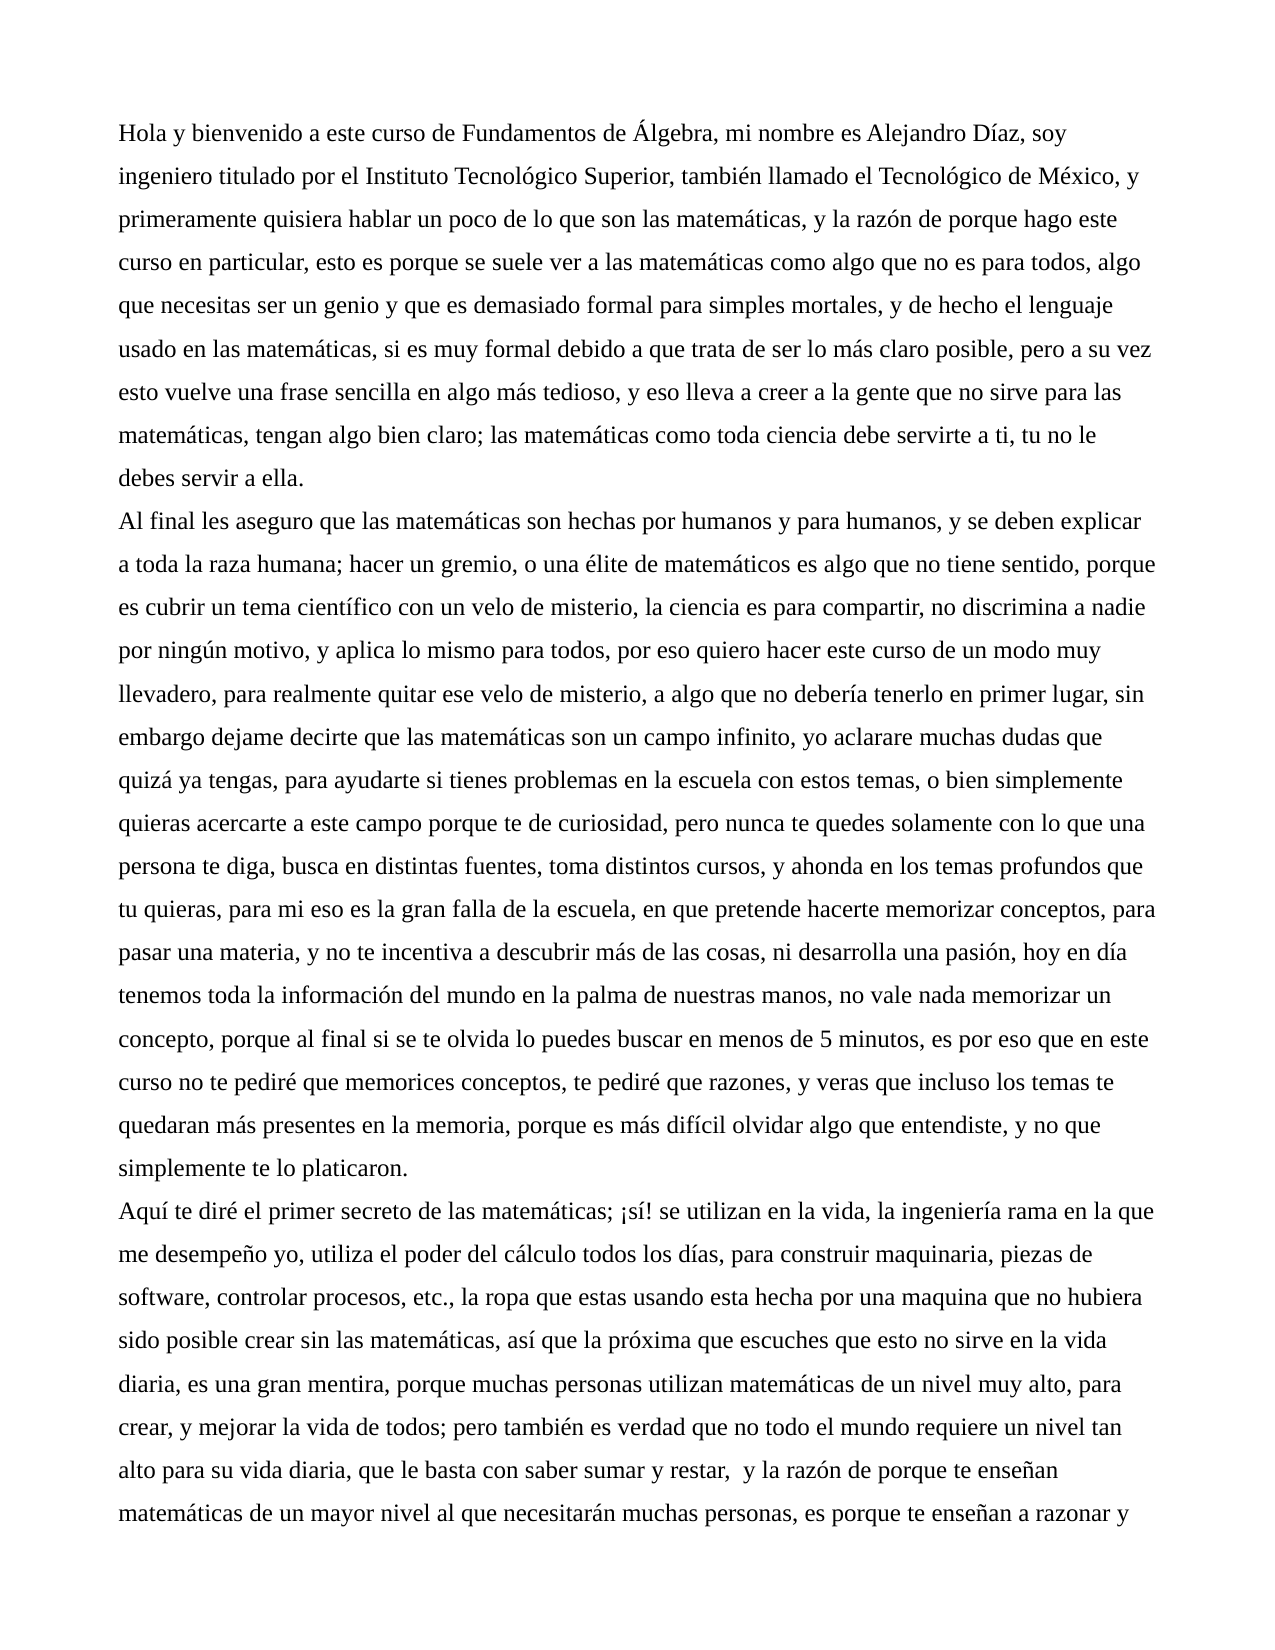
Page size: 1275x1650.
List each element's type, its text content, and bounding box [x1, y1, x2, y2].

text Hola y bienvenido a este curso de Fundamentos de Álgebra, mi nombre es Alejandro Díaz, soy ingeniero titulado por el Instituto Tecnológico Superior, también llamado el Tecnológico de México, y primeramente quisiera hablar un poco de lo que son las matemáticas, y la razón de porque hago este curso en particular, esto es porque se suele ver a las matemáticas como algo que no es para todos, algo que necesitas ser un genio y que es demasiado formal para simples mortales, y de hecho el lenguaje usado en las matemáticas, si es muy formal debido a que trata de ser lo más claro posible, pero a su vez esto vuelve una frase sencilla en algo más tedioso, y eso lleva a creer a la gente que no sirve para las matemáticas, tengan algo bien claro; las matemáticas como toda ciencia debe servirte a ti, tu no le debes servir a ella. [118, 118, 1157, 492]
text Aquí te diré el primer secreto de las matemáticas; ¡sí! se utilizan en la vida, la ingeniería rama en la que me desempeño yo, utiliza el poder del cálculo todos los días, para construir maquinaria, piezas de software, controlar procesos, etc., la ropa que estas usando esta hecha por una maquina que no hubiera sido posible crear sin las matemáticas, así que la próxima que escuches que esto no sirve en la vida diaria, es una gran mentira, porque muchas personas utilizan matemáticas de un nivel muy alto, para crear, y mejorar la vida de todos; pero también es verdad que no todo el mundo requiere un nivel tan alto para su vida diaria, que le basta con saber sumar y restar, y la razón de porque te enseñan matemáticas de un mayor nivel al que necesitarán muchas personas, es porque te enseñan a razonar y [118, 1196, 1157, 1527]
text Al final les aseguro que las matemáticas son hechas por humanos y para humanos, y se deben explicar a toda la raza humana; hacer un gremio, o una élite de matemáticos es algo que no tiene sentido, porque es cubrir un tema científico con un velo de misterio, la ciencia es para compartir, no discrimina a nadie por ningún motivo, y aplica lo mismo para todos, por eso quiero hacer este curso de un modo muy llevadero, para realmente quitar ese velo de misterio, a algo que no debería tenerlo en primer lugar, sin embargo dejame decirte que las matemáticas son un campo infinito, yo aclarare muchas dudas que quizá ya tengas, para ayudarte si tienes problemas en la escuela con estos temas, o bien simplemente quieras acercarte a este campo porque te de curiosidad, pero nunca te quedes solamente con lo que una persona te diga, busca en distintas fuentes, toma distintos cursos, y ahonda en los temas profundos que tu quieras, para mi eso es la gran falla de la escuela, en que pretende hacerte memorizar conceptos, para pasar una materia, y no te incentiva a descubrir más de las cosas, ni desarrolla una pasión, hoy en día tenemos toda la información del mundo en la palma de nuestras manos, no vale nada memorizar un concepto, porque al final si se te olvida lo puedes buscar en menos de 5 minutos, es por eso que en este curso no te pediré que memorices conceptos, te pediré que razones, y veras que incluso los temas te quedaran más presentes en la memoria, porque es más difícil olvidar algo que entendiste, y no que simplemente te lo platicaron. [118, 506, 1157, 1182]
